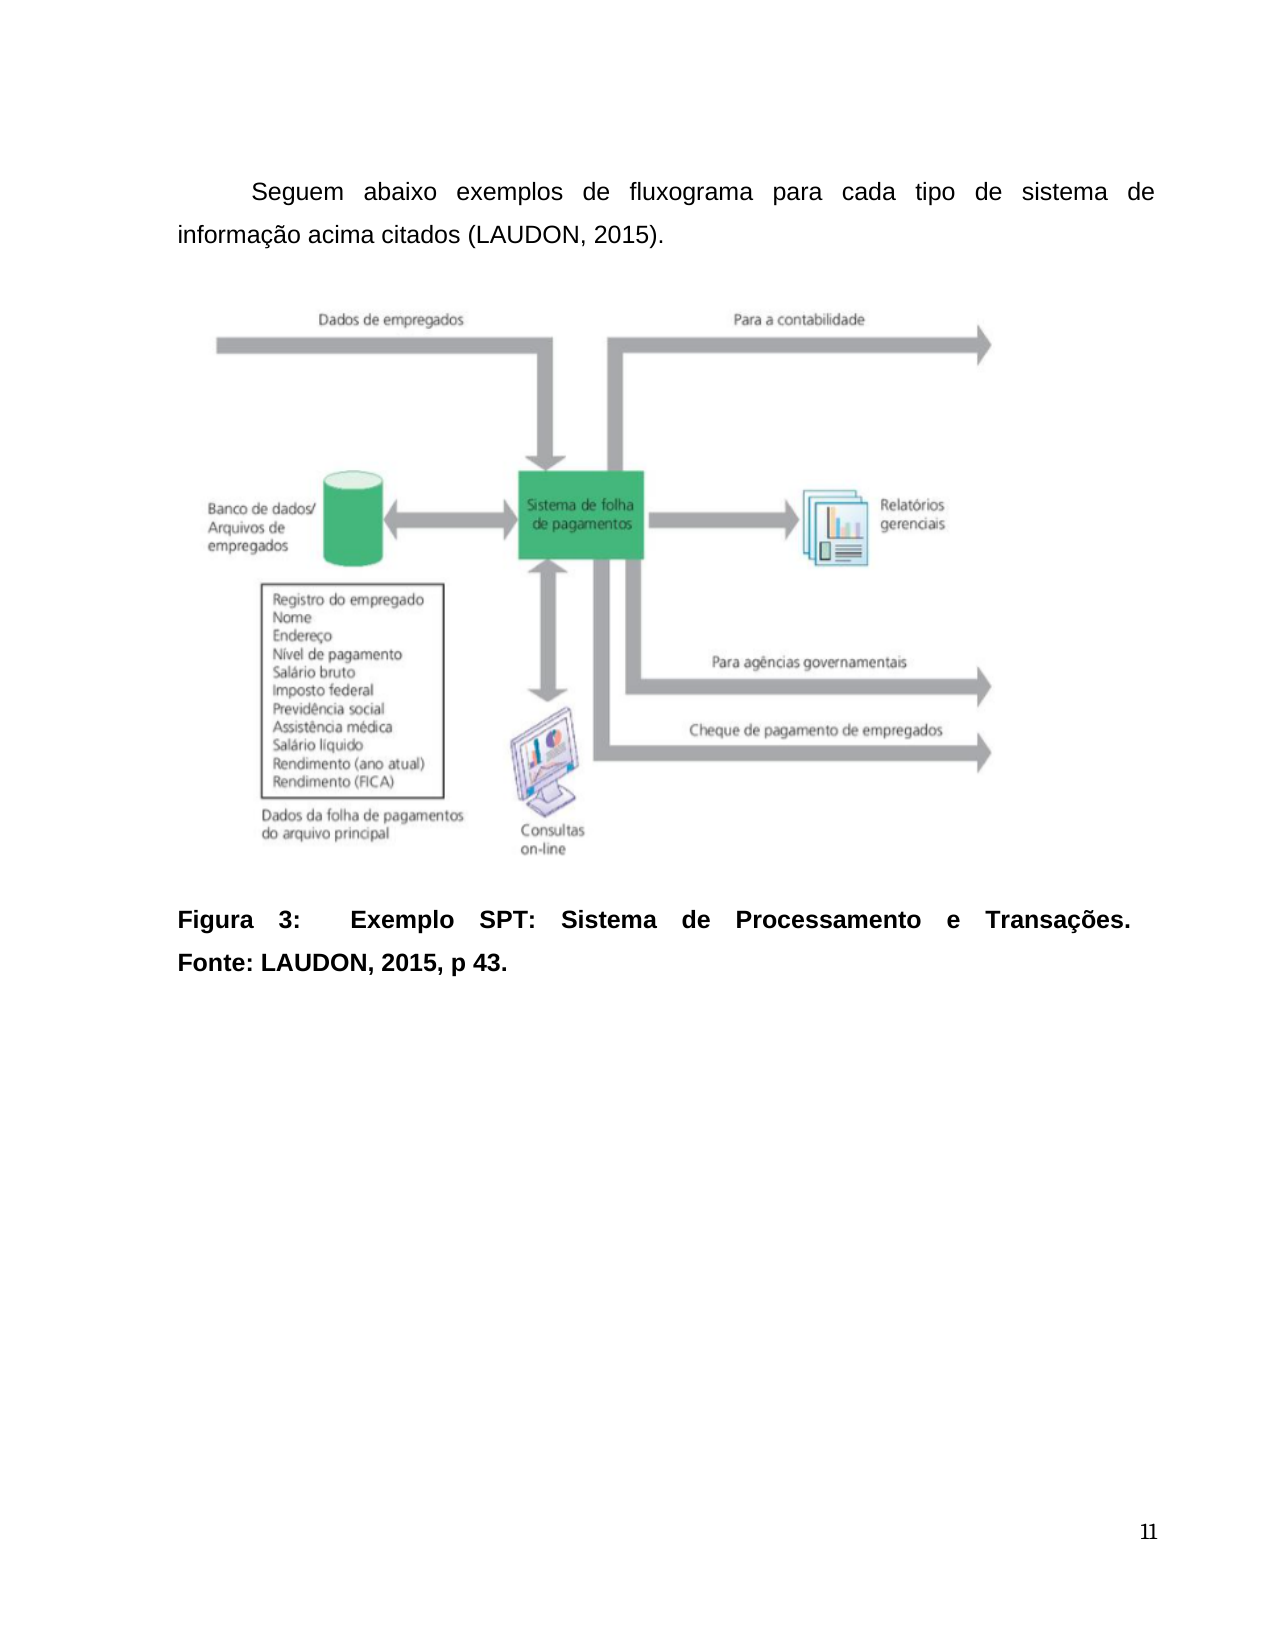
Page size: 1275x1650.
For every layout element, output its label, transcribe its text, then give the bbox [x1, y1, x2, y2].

text Seguem abaixo exemplos de fluxograma para cada tipo de sistema de informação acima citados (LAUDON, 2015). [177, 177, 1157, 249]
text Figura 3: Exemplo SPT: Sistema de Processamento e Transações. Fonte: LAUDON, 2015, p 43. [177, 905, 1157, 977]
picture [177, 288, 1024, 868]
